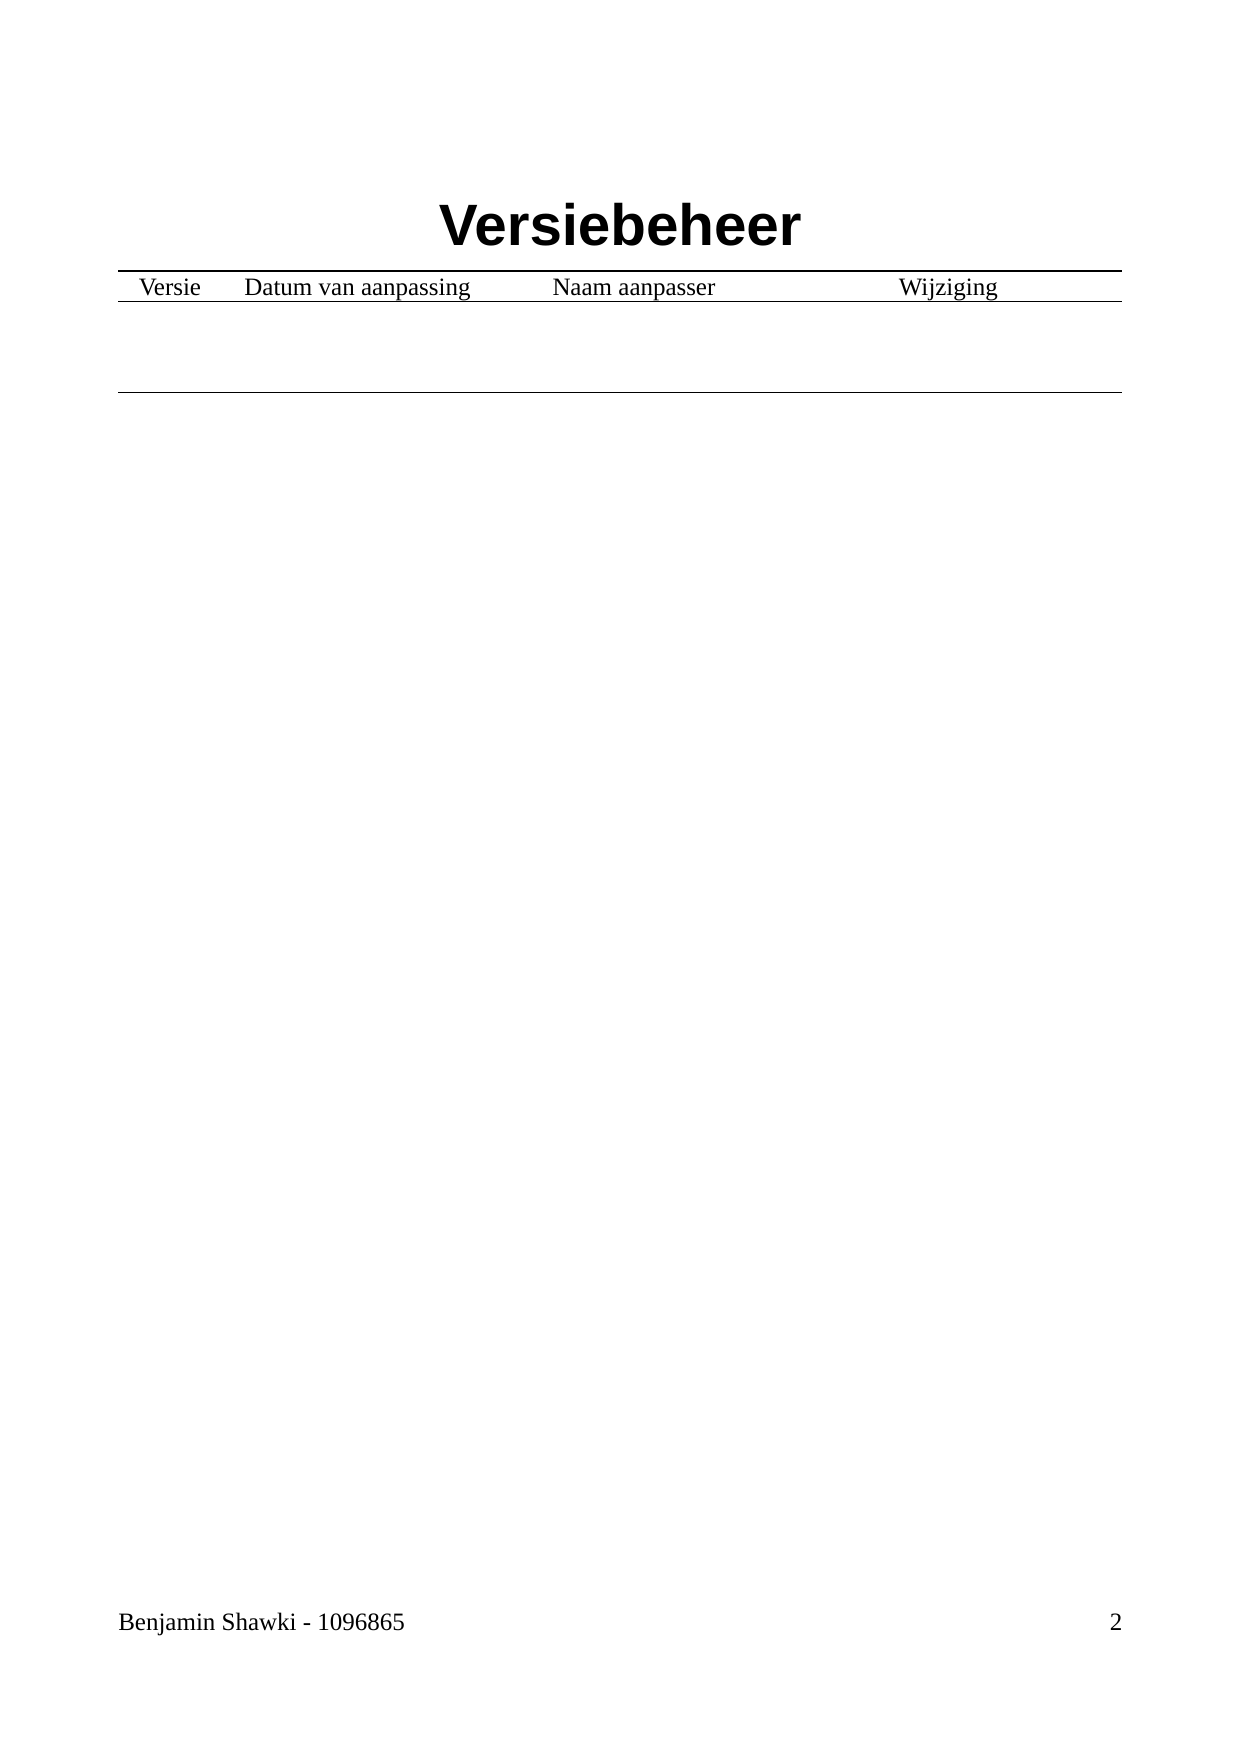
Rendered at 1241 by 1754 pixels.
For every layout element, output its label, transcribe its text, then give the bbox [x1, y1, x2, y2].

title Versiebeheer [118, 191, 1122, 258]
table_cell [493, 331, 774, 360]
table_cell [774, 360, 1122, 392]
table_header Datum van aanpassing [221, 272, 493, 301]
table_header Versie [118, 272, 221, 301]
table_cell [493, 302, 774, 331]
table_cell [493, 360, 774, 392]
table_cell [118, 360, 221, 392]
table_cell [118, 302, 221, 331]
table_cell [774, 331, 1122, 360]
table_header Wijziging [774, 272, 1122, 301]
table_header Naam aanpasser [493, 272, 774, 301]
table_cell [774, 302, 1122, 331]
table_cell [118, 331, 221, 360]
table_cell [221, 360, 493, 392]
table_cell [221, 302, 493, 331]
table_cell [221, 331, 493, 360]
